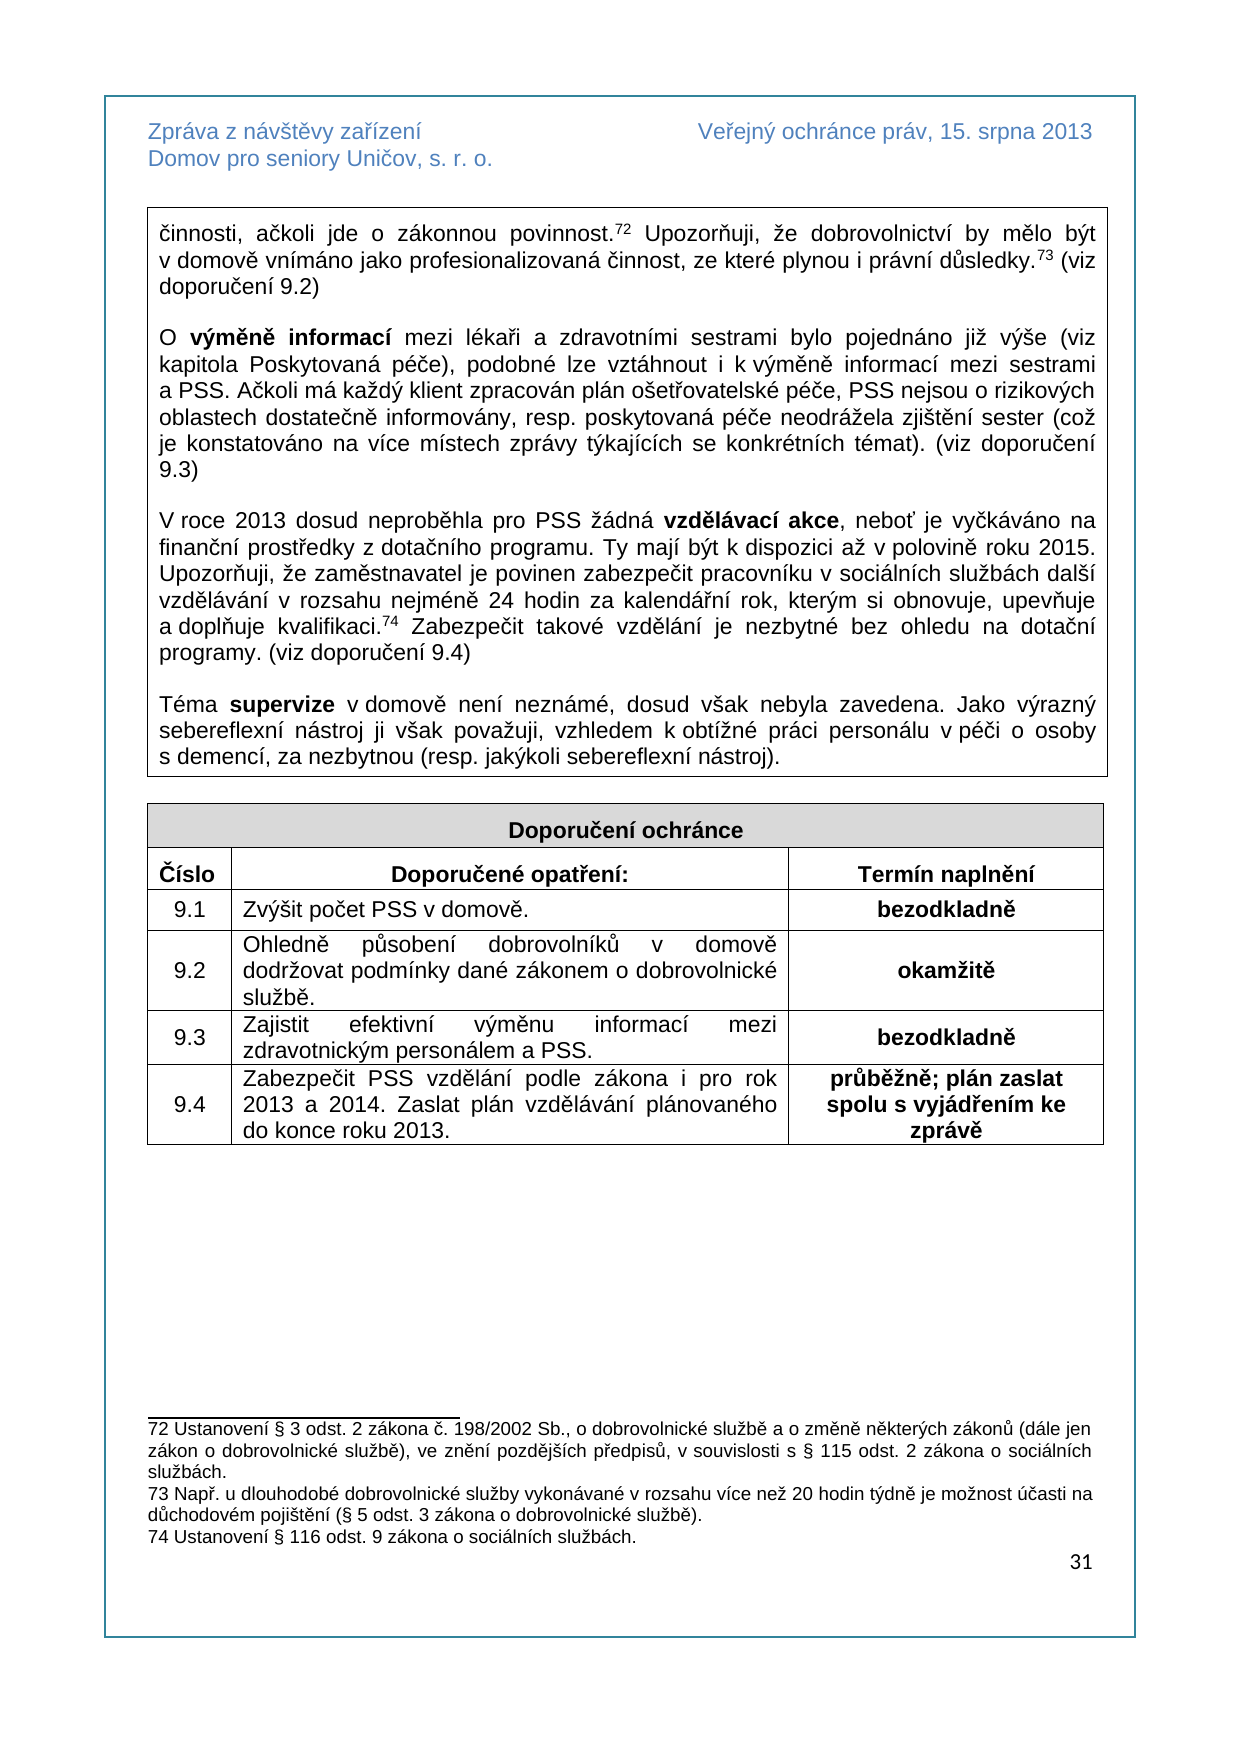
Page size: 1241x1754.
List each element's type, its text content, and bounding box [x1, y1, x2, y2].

table_cell bezodkladně [789, 1011, 1103, 1064]
table_cell Zabezpečit PSS vzdělání podle zákona i pro rok 2013 a 2014. Zaslat plán vzdělávání plánovaného do konce roku 2013. [232, 1065, 788, 1144]
table_cell 9.4 [148, 1065, 231, 1144]
table_cell Termín naplnění [789, 848, 1103, 888]
table_cell 9.3 [148, 1011, 231, 1064]
table_cell Zvýšit počet PSS v domově. [232, 890, 788, 930]
table_cell 9.1 [148, 890, 231, 930]
table_cell 9.2 [148, 931, 231, 1010]
table_cell Zajistit efektivní výměnu informací mezi zdravotnickým personálem a PSS. [232, 1011, 788, 1064]
table_cell činnosti, ačkoli jde o zákonnou povinnost. Upozorňuji, že dobrovolnictví by mělo být v domově vnímáno jako profesionalizovaná činnost, ze které plynou i právní důsledky. (viz doporučení 9.2) O výměně informací mezi lékaři a zdravotními sestrami bylo pojednáno již výše (viz kapitola Poskytovaná péče), podobné lze vztáhnout i k výměně informací mezi sestrami a PSS. Ačkoli má každý klient zpracován plán ošetřovatelské péče, PSS nejsou o rizikových oblastech dostatečně informovány, resp. poskytovaná péče neodrážela zjištění sester (což je konstatováno na více místech zprávy týkajících se konkrétních témat). (viz doporučení 9.3) V roce 2013 dosud neproběhla pro PSS žádná vzdělávací akce, neboť je vyčkáváno na finanční prostředky z dotačního programu. Ty mají být k dispozici až v polovině roku 2015. Upozorňuji, že zaměstnavatel je povinen zabezpečit pracovníku v sociálních službách další vzdělávání v rozsahu nejméně 24 hodin za kalendářní rok, kterým si obnovuje, upevňuje a doplňuje kvalifikaci. Zabezpečit takové vzdělání je nezbytné bez ohledu na dotační programy. (viz doporučení 9.4) Téma supervize v domově není neznámé, dosud však nebyla zavedena. Jako výrazný sebereflexní nástroj ji však považuji, vzhledem k obtížné práci personálu v péči o osoby s demencí, za nezbytnou (resp. jakýkoli sebereflexní nástroj). [148, 208, 1107, 776]
table_cell bezodkladně [789, 890, 1103, 930]
table_header Doporučení ochránce [148, 804, 1103, 847]
table_cell Doporučené opatření: [232, 848, 788, 888]
table_cell okamžitě [789, 931, 1103, 1010]
table_cell Ohledně působení dobrovolníků v domově dodržovat podmínky dané zákonem o dobrovolnické službě. [232, 931, 788, 1010]
table_cell průběžně; plán zaslat spolu s vyjádřením ke zprávě [789, 1065, 1103, 1144]
table_cell Číslo [148, 848, 231, 888]
